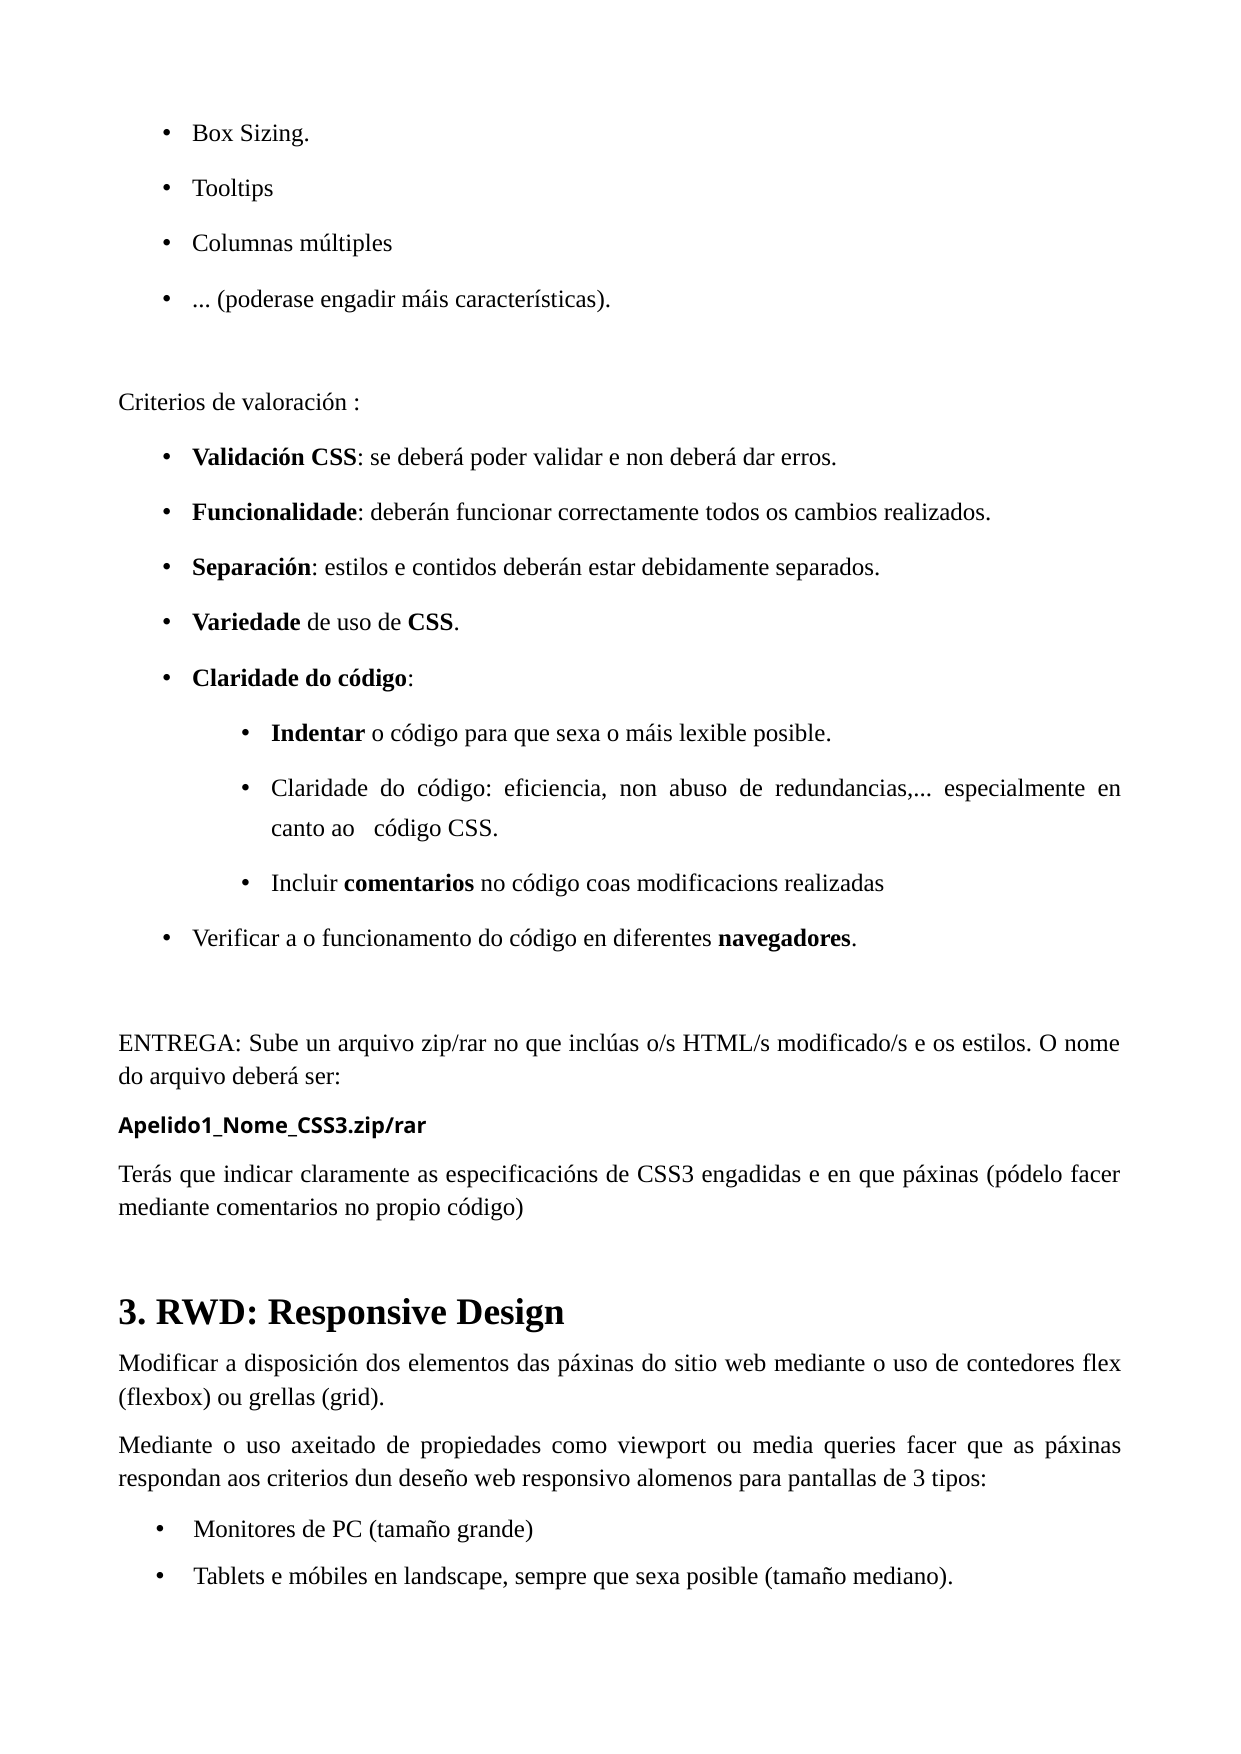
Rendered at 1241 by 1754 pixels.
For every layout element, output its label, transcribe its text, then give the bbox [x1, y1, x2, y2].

list Validación CSS: se deberá poder validar e non deberá dar erros. [162, 442, 1122, 471]
subtitle 3. RWD: Responsive Design [118, 1290, 1122, 1333]
list Incluir comentarios no código coas modificacions realizadas [241, 868, 1122, 897]
list Verificar a o funcionamento do código en diferentes navegadores. [162, 923, 1122, 952]
text Criterios de valoración : [118, 387, 1122, 415]
text Mediante o uso axeitado de propiedades como viewport ou media queries facer que as páxinas respondan aos criterios dun deseño web responsivo alomenos para pantallas de 3 tipos: [118, 1430, 1122, 1492]
list Indentar o código para que sexa o máis lexible posible. [241, 718, 1122, 747]
list Claridade do código: eficiencia, non abuso de redundancias,... especialmente en canto ao código CSS. [241, 773, 1122, 841]
text Apelido1_Nome_CSS3.zip/rar [118, 1110, 1122, 1139]
text ENTREGA: Sube un arquivo zip/rar no que inclúas o/s HTML/s modificado/s e os estilos. O nome do arquivo deberá ser: [118, 1028, 1122, 1090]
list Columnas múltiples [162, 228, 1122, 257]
list Separación: estilos e contidos deberán estar debidamente separados. [162, 552, 1122, 581]
list Tooltips [162, 173, 1122, 202]
list Tablets e móbiles en landscape, sempre que sexa posible (tamaño mediano). [156, 1559, 1122, 1590]
text Terás que indicar claramente as especificacións de CSS3 engadidas e en que páxinas (pódelo facer mediante comentarios no propio código) [118, 1159, 1122, 1221]
list Variedade de uso de CSS. [162, 607, 1122, 636]
list Funcionalidade: deberán funcionar correctamente todos os cambios realizados. [162, 497, 1122, 526]
list ... (poderase engadir máis características). [162, 284, 1122, 312]
text Modificar a disposición dos elementos das páxinas do sitio web mediante o uso de contedores flex (flexbox) ou grellas (grid). [118, 1348, 1122, 1410]
list Box Sizing. [162, 118, 1122, 147]
list Claridade do código: [162, 663, 1122, 691]
list Monitores de PC (tamaño grande) [156, 1512, 1122, 1543]
